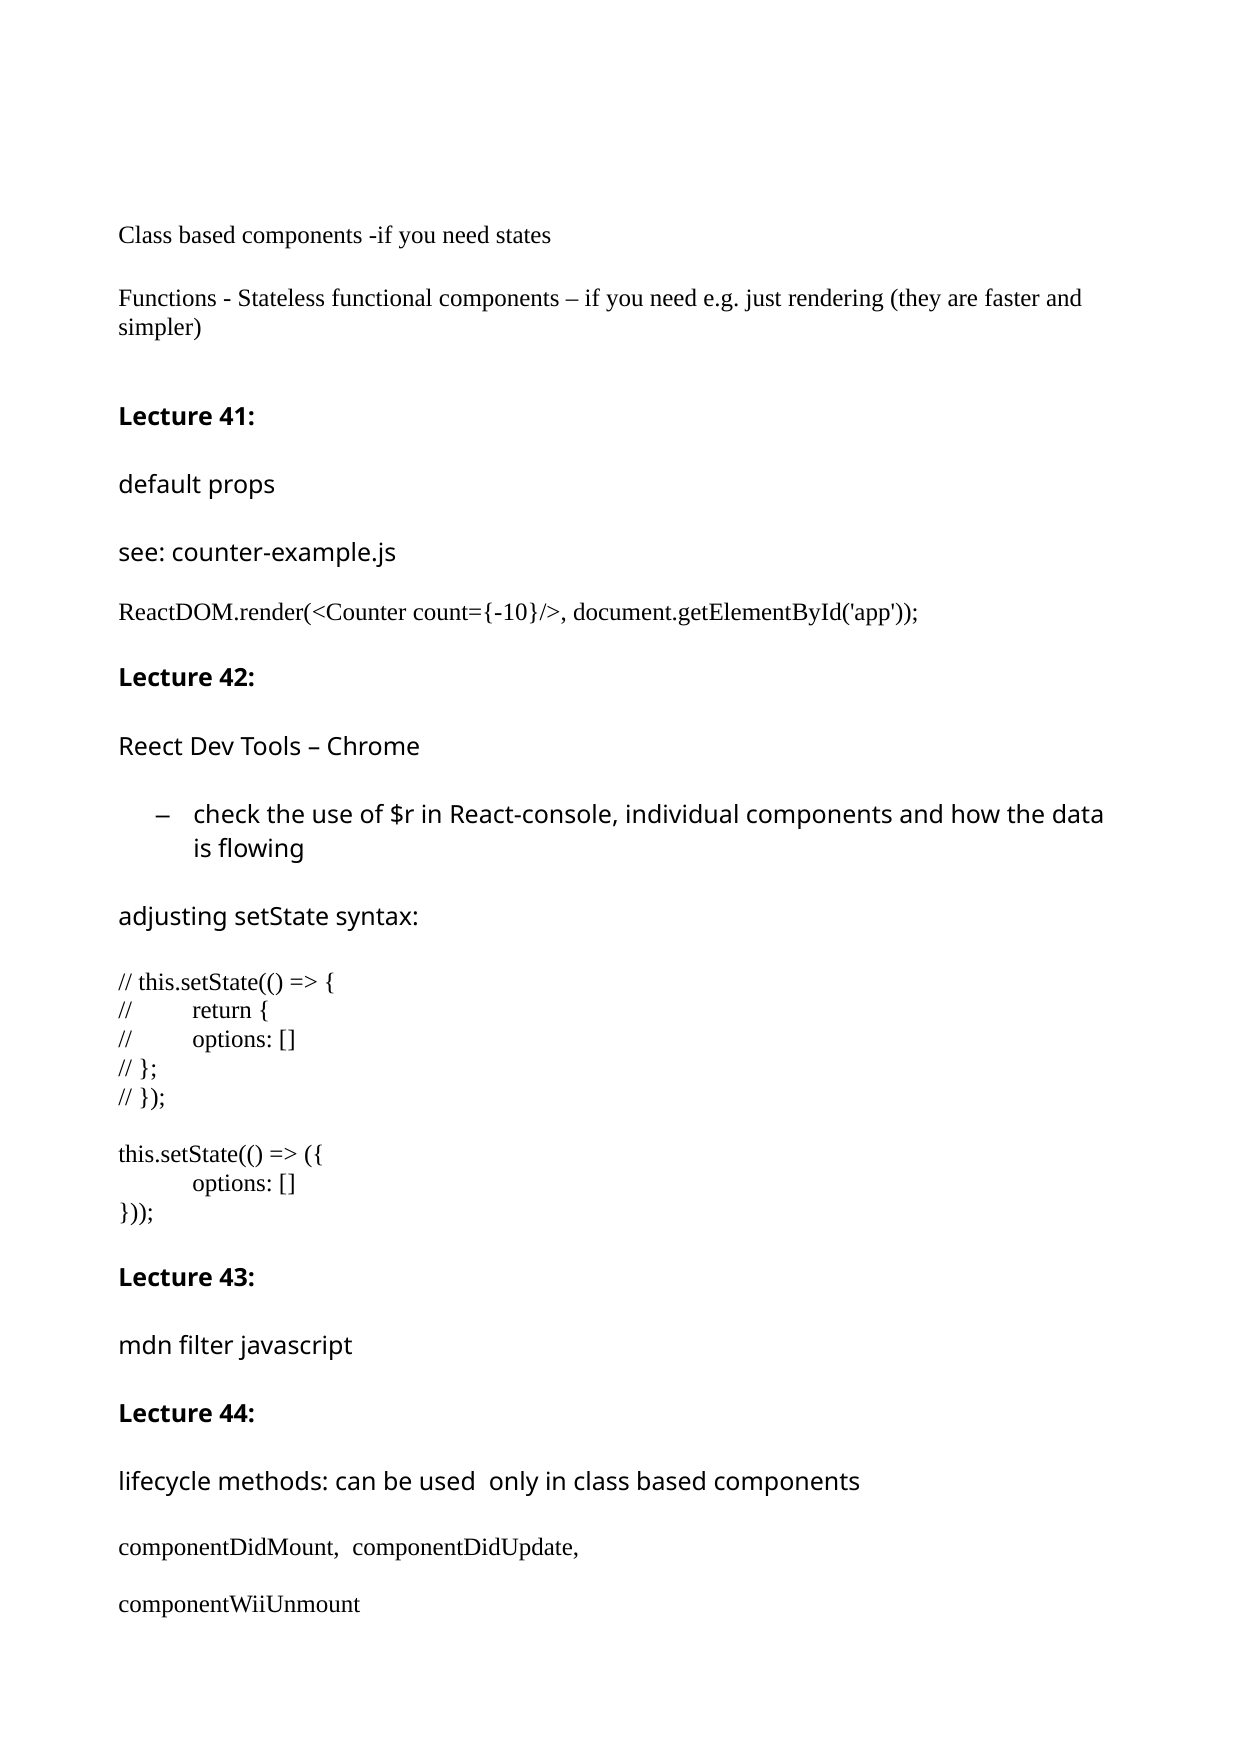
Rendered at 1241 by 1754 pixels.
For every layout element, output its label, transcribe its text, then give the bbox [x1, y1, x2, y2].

text this.setState(() => ({ [118, 1139, 1122, 1168]
text lifecycle methods: can be used only in class based components [118, 1464, 1122, 1498]
text adjusting setState syntax: [118, 898, 1122, 932]
text Class based components -if you need states [118, 220, 1122, 249]
text componentDidMount, componentDidUpdate, [118, 1532, 1122, 1561]
text // }); [118, 1082, 1122, 1110]
text componentWiiUnmount [118, 1589, 1122, 1618]
text ReactDOM.render(<Counter count={-10}/>, document.getElementById('app')); [118, 597, 1122, 626]
list check the use of $r in React-console, individual components and how the data is flowing [156, 796, 1122, 864]
text Functions - Stateless functional components – if you need e.g. just rendering (they are faster and simpler) [118, 283, 1122, 341]
text // this.setState(() => { [118, 967, 1122, 995]
text see: counter-example.js [118, 534, 1122, 568]
text // options: [] [118, 1024, 1122, 1053]
text })); [118, 1197, 1122, 1225]
text Reect Dev Tools – Chrome [118, 728, 1122, 762]
text // return { [118, 995, 1122, 1024]
text // }; [118, 1053, 1122, 1082]
text Lecture 44: [118, 1396, 1122, 1430]
text default props [118, 466, 1122, 500]
text Lecture 42: [118, 660, 1122, 694]
text mdn filter javascript [118, 1327, 1122, 1362]
text Lecture 41: [118, 398, 1122, 432]
text options: [] [118, 1168, 1122, 1197]
text Lecture 43: [118, 1259, 1122, 1293]
